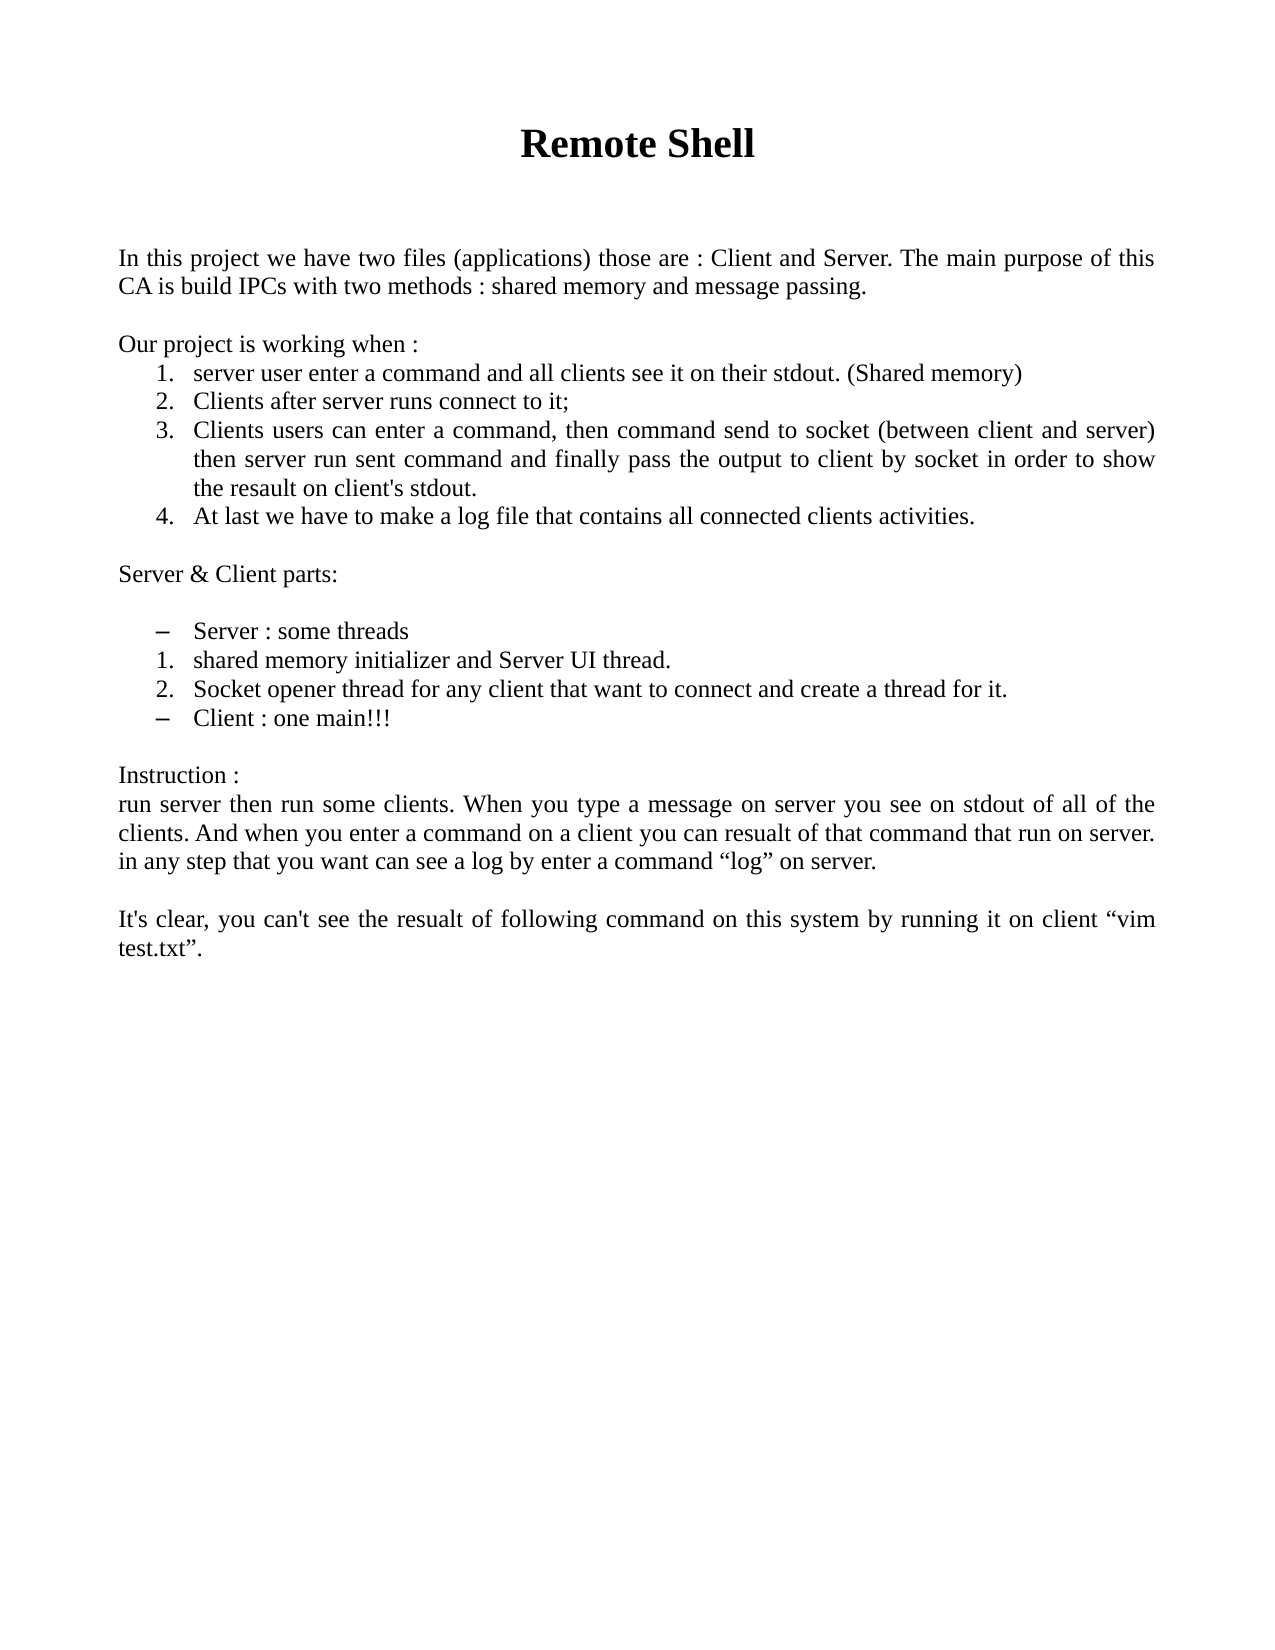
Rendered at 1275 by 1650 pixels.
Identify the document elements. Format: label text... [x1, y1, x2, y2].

list Client : one main!!! [156, 703, 1157, 731]
text Server & Client parts: [118, 559, 1157, 588]
text Our project is working when : [118, 329, 1157, 358]
text It's clear, you can't see the resualt of following command on this system by running it on client “vim test.txt”. [118, 904, 1157, 961]
list shared memory initializer and Server UI thread. [156, 645, 1157, 674]
text In this project we have two files (applications) those are : Client and Server. The main purpose of this CA is build IPCs with two methods : shared memory and message passing. [118, 243, 1157, 300]
list Clients users can enter a command, then command send to socket (between client and server) then server run sent command and finally pass the output to client by socket in order to show the resault on client's stdout. [156, 415, 1157, 501]
list Socket opener thread for any client that want to connect and create a thread for it. [156, 674, 1157, 703]
list Server : some threads [156, 616, 1157, 645]
list server user enter a command and all clients see it on their stdout. (Shared memory) [156, 358, 1157, 386]
text run server then run some clients. When you type a message on server you see on stdout of all of the clients. And when you enter a command on a client you can resualt of that command that run on server. in any step that you want can see a log by enter a command “log” on server. [118, 789, 1157, 875]
list Clients after server runs connect to it; [156, 386, 1157, 415]
text Instruction : [118, 760, 1157, 789]
list At last we have to make a log file that contains all connected clients activities. [156, 501, 1157, 530]
text Remote Shell [118, 118, 1157, 166]
